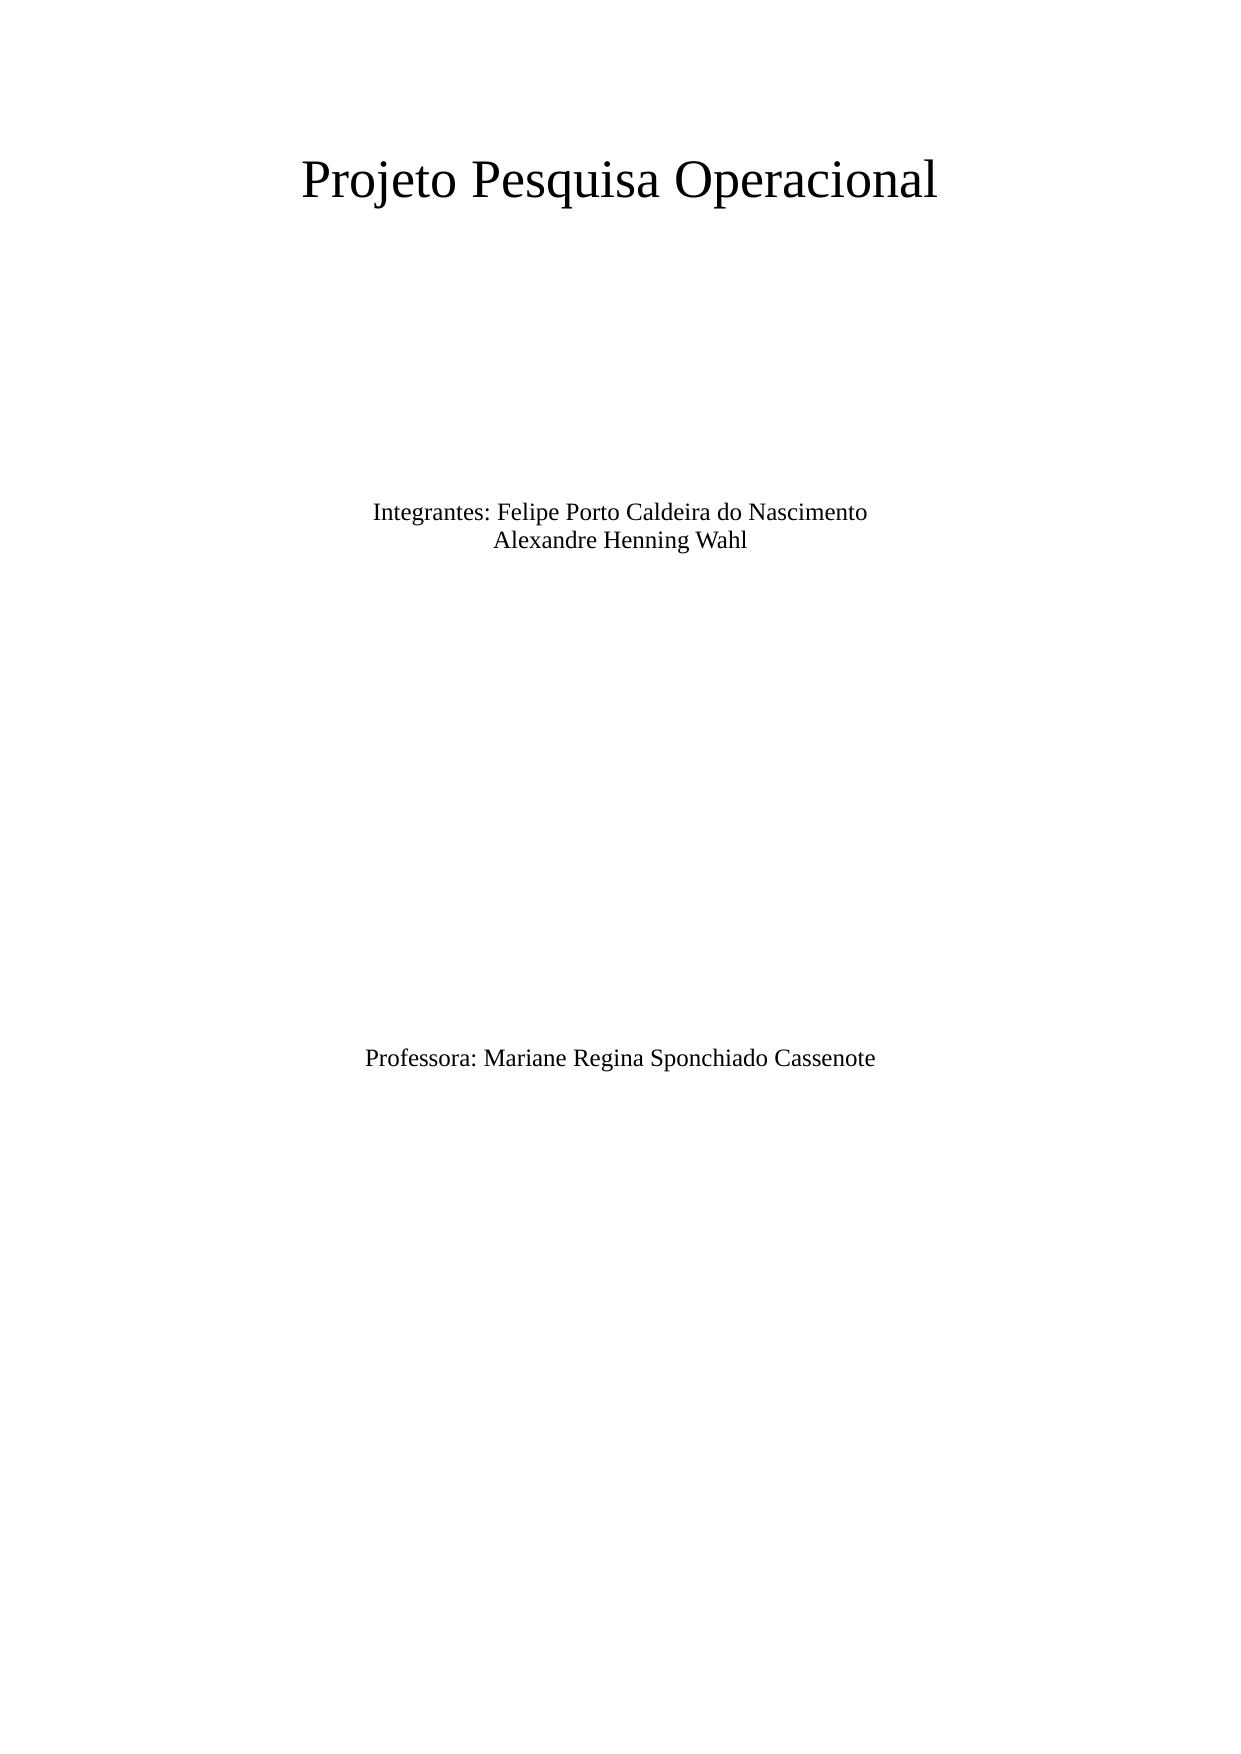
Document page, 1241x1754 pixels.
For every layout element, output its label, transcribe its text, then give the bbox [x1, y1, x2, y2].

text Integrantes: Felipe Porto Caldeira do Nascimento [118, 497, 1122, 525]
text Alexandre Henning Wahl [118, 525, 1122, 554]
text Projeto Pesquisa Operacional [118, 147, 1122, 209]
text Professora: Mariane Regina Sponchiado Cassenote [118, 1043, 1122, 1072]
